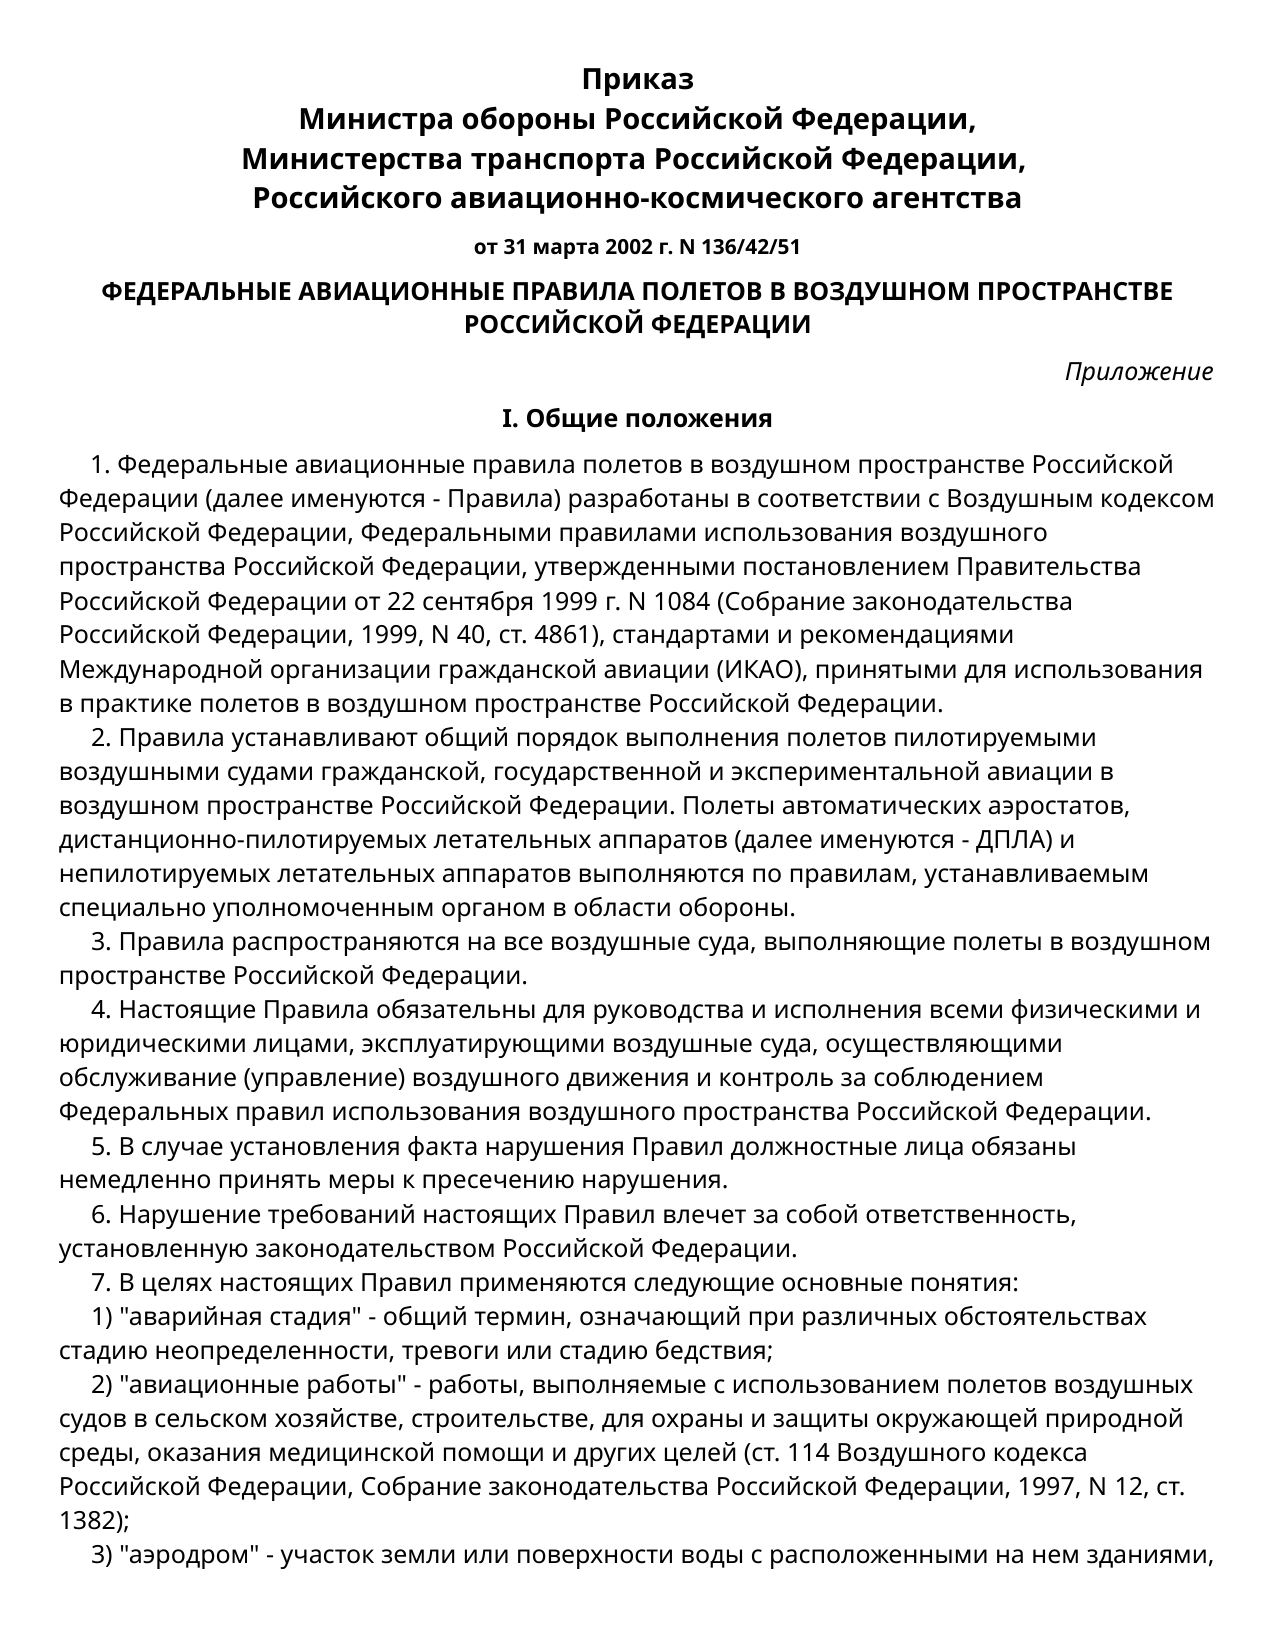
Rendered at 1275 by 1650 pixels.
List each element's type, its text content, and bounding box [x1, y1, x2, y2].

text 1. Федеральные авиационные правила полетов в воздушном пространстве Российской Федерации (далее именуются - Правила) разработаны в соответствии с Воздушным кодексом Российской Федерации, Федеральными правилами использования воздушного пространства Российской Федерации, утвержденными постановлением Правительства Российской Федерации от 22 сентября 1999 г. N 1084 (Собрание законодательства Российской Федерации, 1999, N 40, ст. 4861), стандартами и рекомендациями Международной организации гражданской авиации (ИКАО), принятыми для использования в практике полетов в воздушном пространстве Российской Федерации. 2. Правила устанавливают общий порядок выполнения полетов пилотируемыми воздушными судами гражданской, государственной и экспериментальной авиации в воздушном пространстве Российской Федерации. Полеты автоматических аэростатов, дистанционно-пилотируемых летательных аппаратов (далее именуются - ДПЛА) и непилотируемых летательных аппаратов выполняются по правилам, устанавливаемым специально уполномоченным органом в области обороны. 3. Правила распространяются на все воздушные суда, выполняющие полеты в воздушном пространстве Российской Федерации. 4. Настоящие Правила обязательны для руководства и исполнения всеми физическими и юридическими лицами, эксплуатирующими воздушные суда, осуществляющими обслуживание (управление) воздушного движения и контроль за соблюдением Федеральных правил использования воздушного пространства Российской Федерации. 5. В случае установления факта нарушения Правил должностные лица обязаны немедленно принять меры к пресечению нарушения. 6. Нарушение требований настоящих Правил влечет за собой ответственность, установленную законодательством Российской Федерации. 7. В целях настоящих Правил применяются следующие основные понятия: 1) "аварийная стадия" - общий термин, означающий при различных обстоятельствах стадию неопределенности, тревоги или стадию бедствия; 2) "авиационные работы" - работы, выполняемые с использованием полетов воздушных судов в сельском хозяйстве, строительстве, для охраны и защиты окружающей природной среды, оказания медицинской помощи и других целей (ст. 114 Воздушного кодекса Российской Федерации, Собрание законодательства Российской Федерации, 1997, N 12, ст. 1382); 3) "аэродром" - участок земли или поверхности воды с расположенными на нем зданиями, [58, 447, 1216, 1571]
text Приказ Министра обороны Российской Федерации, Министерства транспорта Российской Федерации, Российского авиационно-космического агентства [58, 58, 1216, 220]
text I. Общие положения [58, 400, 1216, 434]
text Приложение [58, 354, 1216, 388]
text от 31 марта 2002 г. N 136/42/51 [58, 232, 1216, 261]
text ФЕДЕРАЛЬНЫЕ АВИАЦИОННЫЕ ПРАВИЛА ПОЛЕТОВ В ВОЗДУШНОМ ПРОСТРАНСТВЕ РОССИЙСКОЙ ФЕДЕРАЦИИ [58, 273, 1216, 341]
